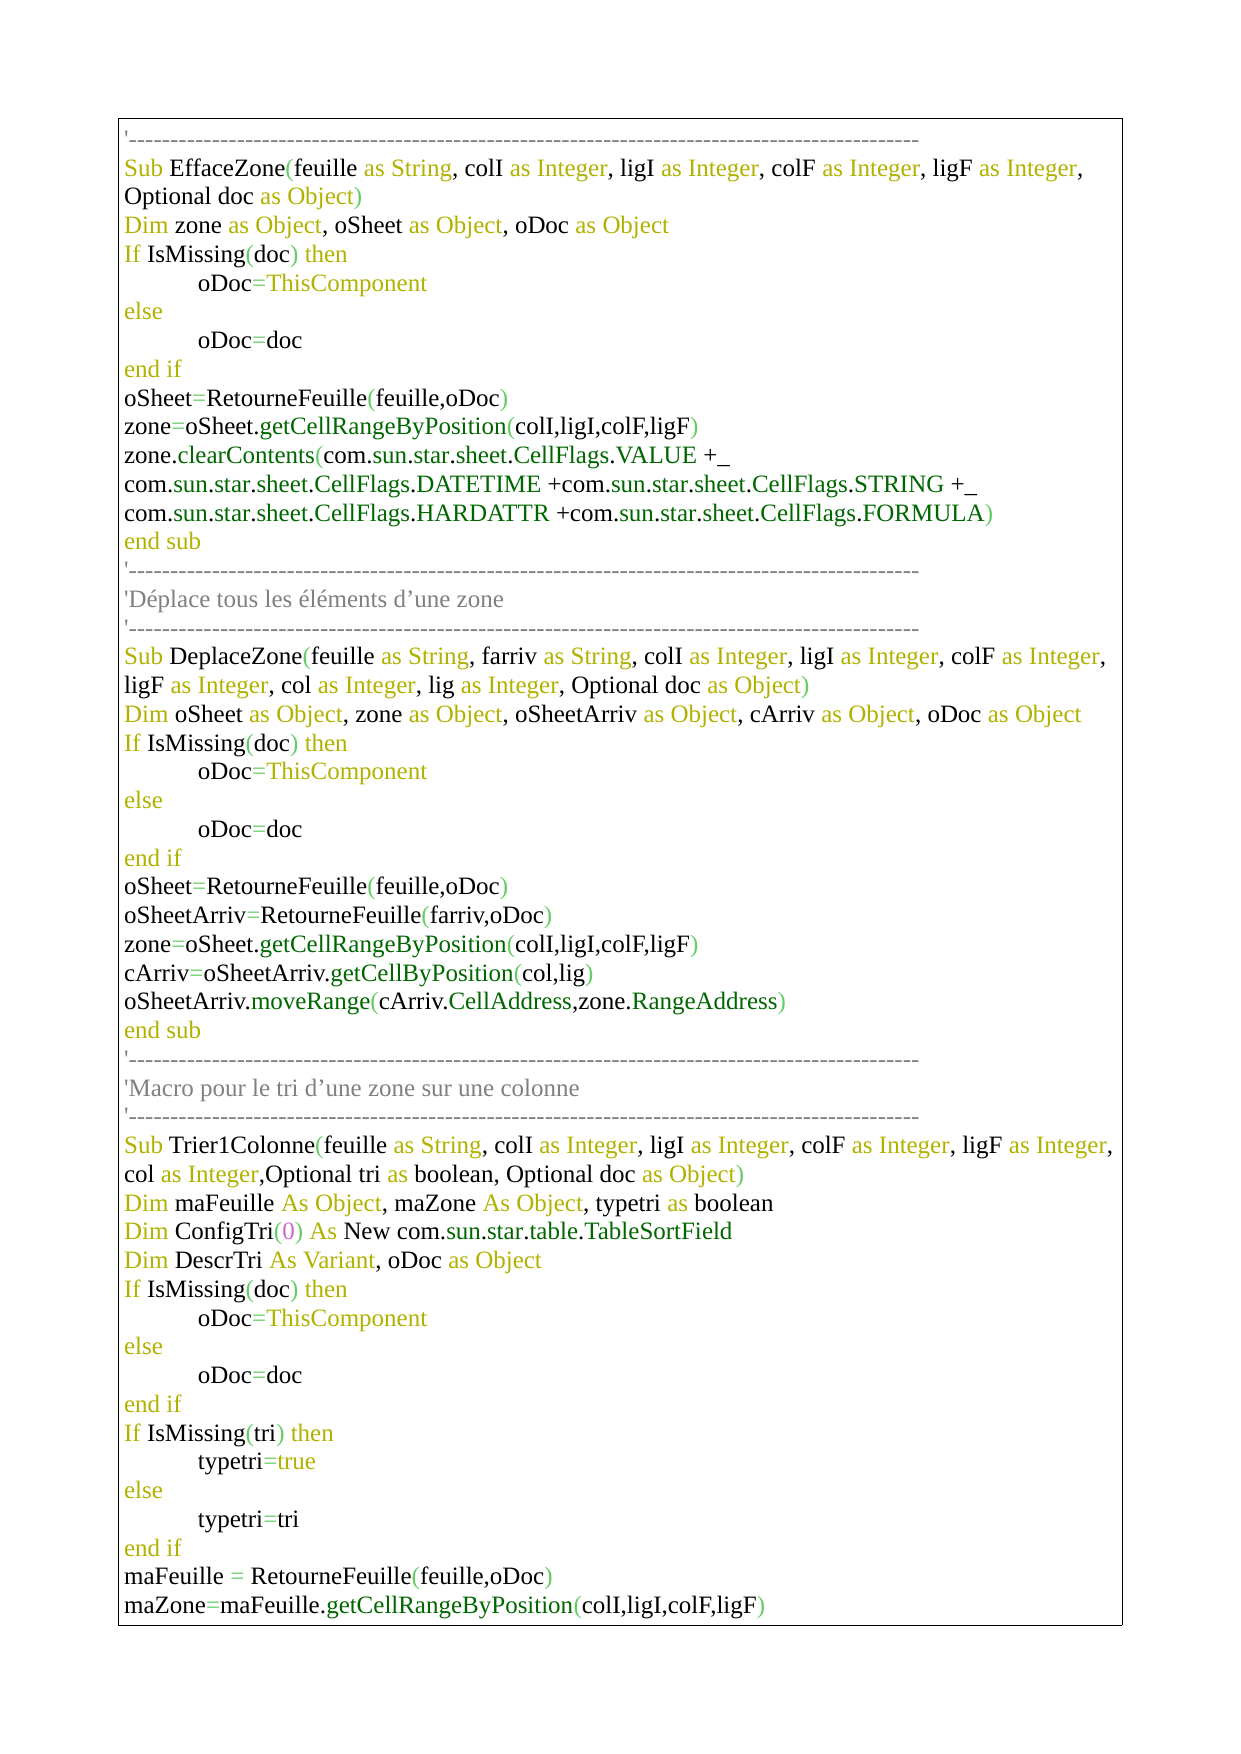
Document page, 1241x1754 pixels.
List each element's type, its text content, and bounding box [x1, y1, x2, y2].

table_header '----------------------------------------------------------------------------------------------- Sub EffaceZone(feuille as String, colI as Integer, ligI as Integer, colF as Integer, ligF as Integer, Optional doc as Object) Dim zone as Object, oSheet as Object, oDoc as Object If IsMissing(doc) then oDoc=ThisComponent else oDoc=doc end if oSheet=RetourneFeuille(feuille,oDoc) zone=oSheet.getCellRangeByPosition(colI,ligI,colF,ligF) zone.clearContents(com.sun.star.sheet.CellFlags.VALUE +_ com.sun.star.sheet.CellFlags.DATETIME +com.sun.star.sheet.CellFlags.STRING +_ com.sun.star.sheet.CellFlags.HARDATTR +com.sun.star.sheet.CellFlags.FORMULA) end sub '----------------------------------------------------------------------------------------------- 'Déplace tous les éléments d’une zone '----------------------------------------------------------------------------------------------- Sub DeplaceZone(feuille as String, farriv as String, colI as Integer, ligI as Integer, colF as Integer, ligF as Integer, col as Integer, lig as Integer, Optional doc as Object) Dim oSheet as Object, zone as Object, oSheetArriv as Object, cArriv as Object, oDoc as Object If IsMissing(doc) then oDoc=ThisComponent else oDoc=doc end if oSheet=RetourneFeuille(feuille,oDoc) oSheetArriv=RetourneFeuille(farriv,oDoc) zone=oSheet.getCellRangeByPosition(colI,ligI,colF,ligF) cArriv=oSheetArriv.getCellByPosition(col,lig) oSheetArriv.moveRange(cArriv.CellAddress,zone.RangeAddress) end sub '----------------------------------------------------------------------------------------------- 'Macro pour le tri d’une zone sur une colonne '----------------------------------------------------------------------------------------------- Sub Trier1Colonne(feuille as String, colI as Integer, ligI as Integer, colF as Integer, ligF as Integer, col as Integer,Optional tri as boolean, Optional doc as Object) Dim maFeuille As Object, maZone As Object, typetri as boolean Dim ConfigTri(0) As New com.sun.star.table.TableSortField Dim DescrTri As Variant, oDoc as Object If IsMissing(doc) then oDoc=ThisComponent else oDoc=doc end if If IsMissing(tri) then typetri=true else typetri=tri end if maFeuille = RetourneFeuille(feuille,oDoc) maZone=maFeuille.getCellRangeByPosition(colI,ligI,colF,ligF) [119, 119, 1122, 1625]
